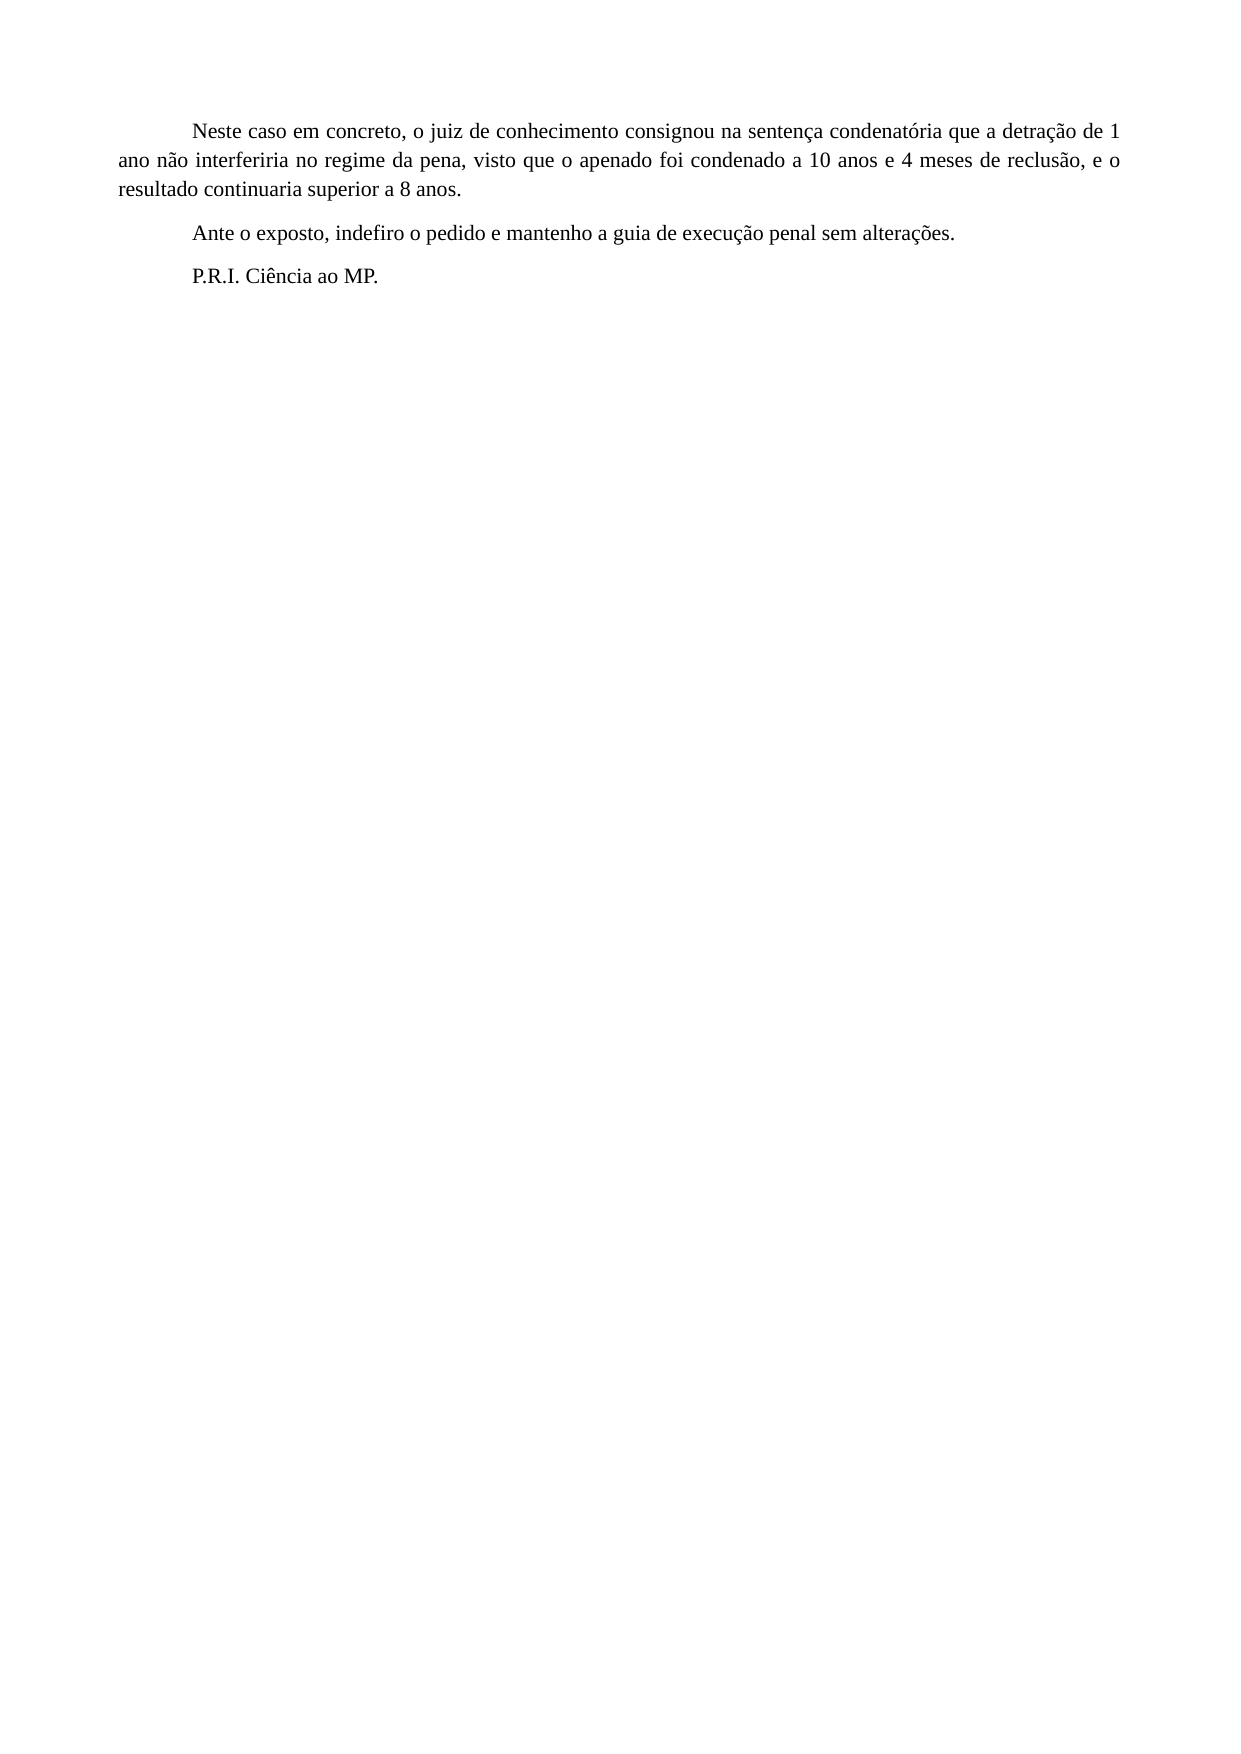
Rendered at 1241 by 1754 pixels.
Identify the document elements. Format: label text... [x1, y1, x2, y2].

text P.R.I. Ciência ao MP. [118, 263, 1122, 288]
text Neste caso em concreto, o juiz de conhecimento consignou na sentença condenatória que a detração de 1 ano não interferiria no regime da pena, visto que o apenado foi condenado a 10 anos e 4 meses de reclusão, e o resultado continuaria superior a 8 anos. [118, 118, 1122, 201]
text Ante o exposto, indefiro o pedido e mantenho a guia de execução penal sem alterações. [118, 219, 1122, 245]
